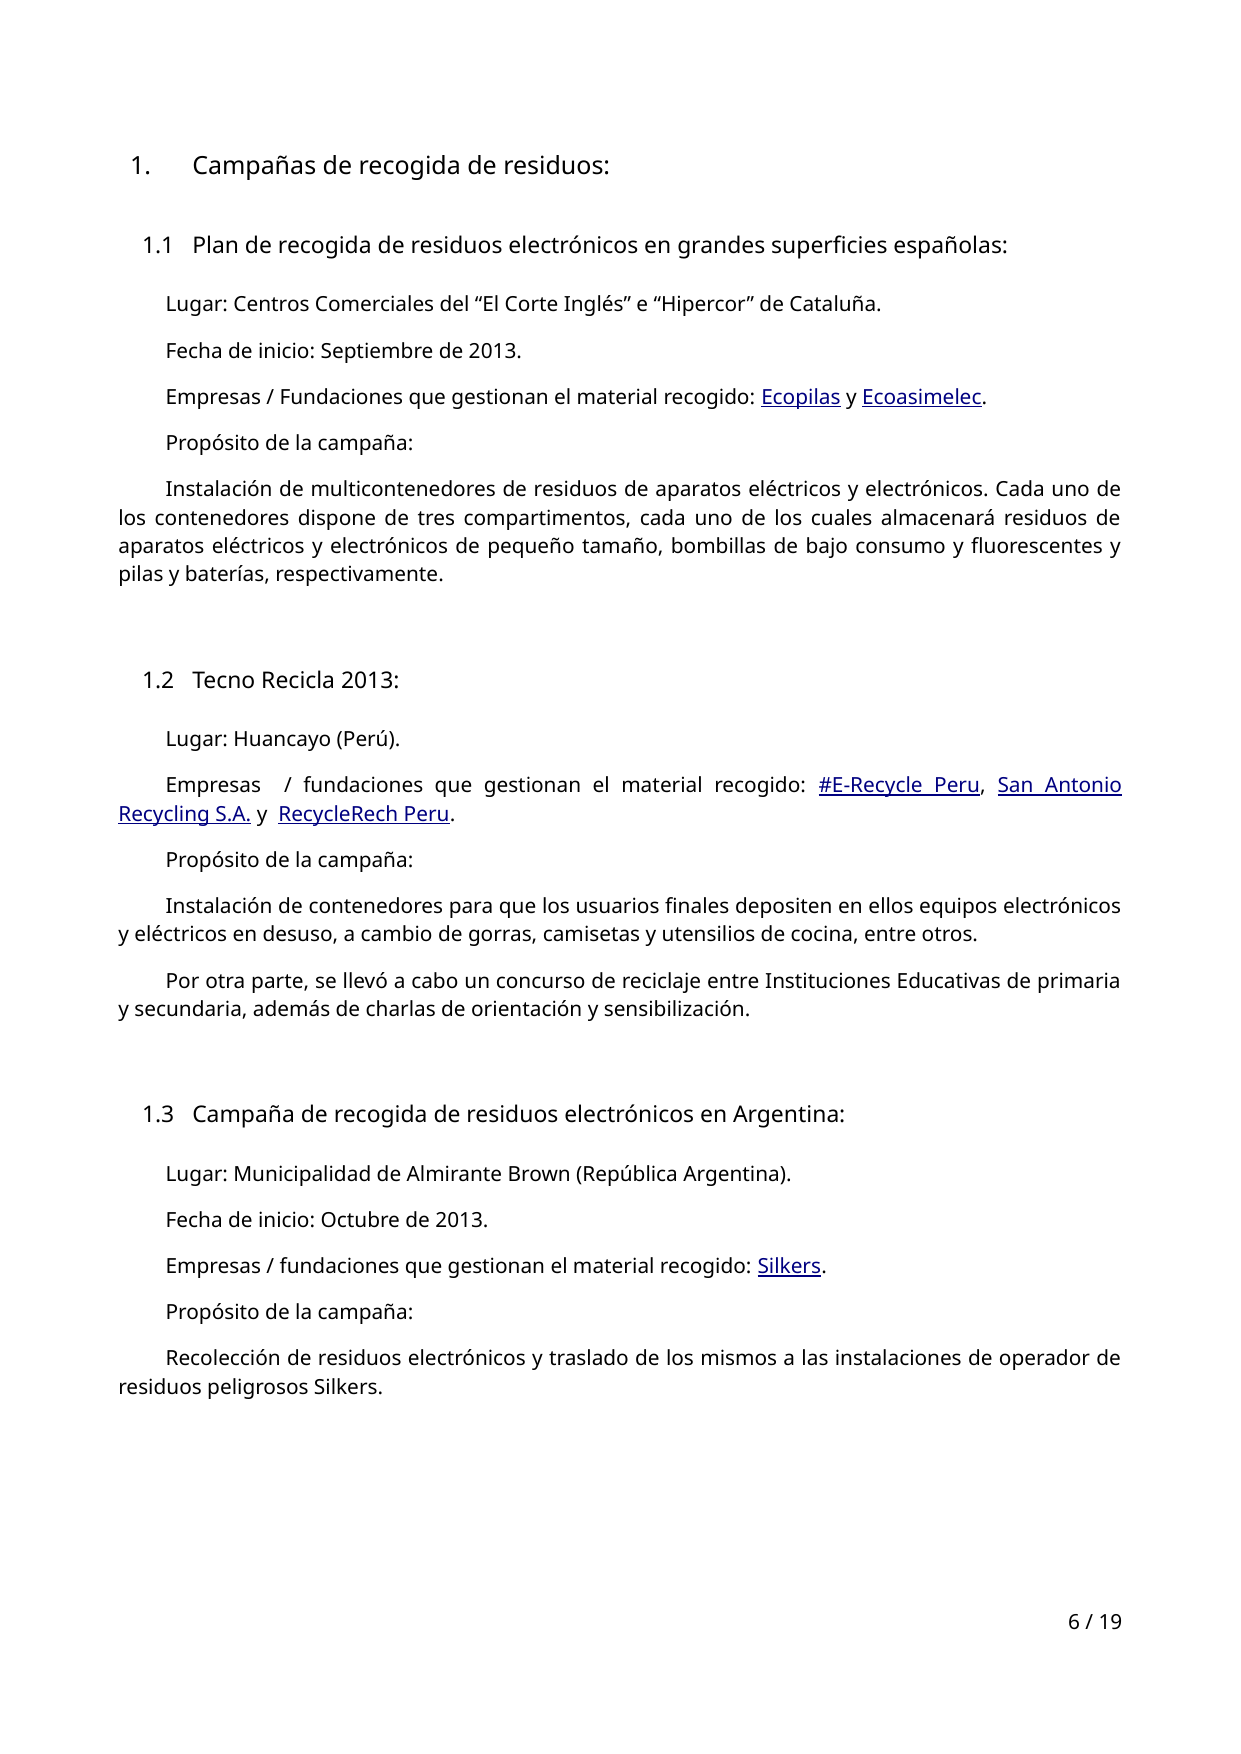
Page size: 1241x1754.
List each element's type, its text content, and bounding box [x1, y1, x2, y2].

text Recolección de residuos electrónicos y traslado de los mismos a las instalaciones de operador de residuos peligrosos Silkers. [118, 1343, 1122, 1400]
text Fecha de inicio: Octubre de 2013. [118, 1205, 1122, 1233]
text Lugar: Huancayo (Perú). [118, 724, 1122, 753]
text Fecha de inicio: Septiembre de 2013. [118, 336, 1122, 364]
text 1. Campañas de recogida de residuos: [118, 148, 1122, 182]
text Lugar: Municipalidad de Almirante Brown (República Argentina). [118, 1159, 1122, 1187]
text Lugar: Centros Comerciales del “El Corte Inglés” e “Hipercor” de Cataluña. [118, 289, 1122, 318]
text Propósito de la campaña: [118, 428, 1122, 456]
text 1.1 Plan de recogida de residuos electrónicos en grandes superficies españolas: [118, 229, 1122, 260]
text 1.2 Tecno Recicla 2013: [118, 663, 1122, 695]
text Instalación de multicontenedores de residuos de aparatos eléctricos y electrónicos. Cada uno de los contenedores dispone de tres compartimentos, cada uno de los cuales almacenará residuos de aparatos eléctricos y electrónicos de pequeño tamaño, bombillas de bajo consumo y fluorescentes y pilas y baterías, respectivamente. [118, 474, 1122, 588]
text Instalación de contenedores para que los usuarios finales depositen en ellos equipos electrónicos y eléctricos en desuso, a cambio de gorras, camisetas y utensilios de cocina, entre otros. [118, 891, 1122, 948]
text Empresas / Fundaciones que gestionan el material recogido: Ecopilas y Ecoasimelec. [118, 382, 1122, 410]
text Por otra parte, se llevó a cabo un concurso de reciclaje entre Instituciones Educativas de primaria y secundaria, además de charlas de orientación y sensibilización. [118, 966, 1122, 1023]
text Empresas / fundaciones que gestionan el material recogido: #E-Recycle Peru, San Antonio Recycling S.A. y RecycleRech Peru. [118, 770, 1122, 827]
text Propósito de la campaña: [118, 1297, 1122, 1326]
text Empresas / fundaciones que gestionan el material recogido: Silkers. [118, 1251, 1122, 1280]
text 1.3 Campaña de recogida de residuos electrónicos en Argentina: [118, 1098, 1122, 1129]
text Propósito de la campaña: [118, 845, 1122, 873]
